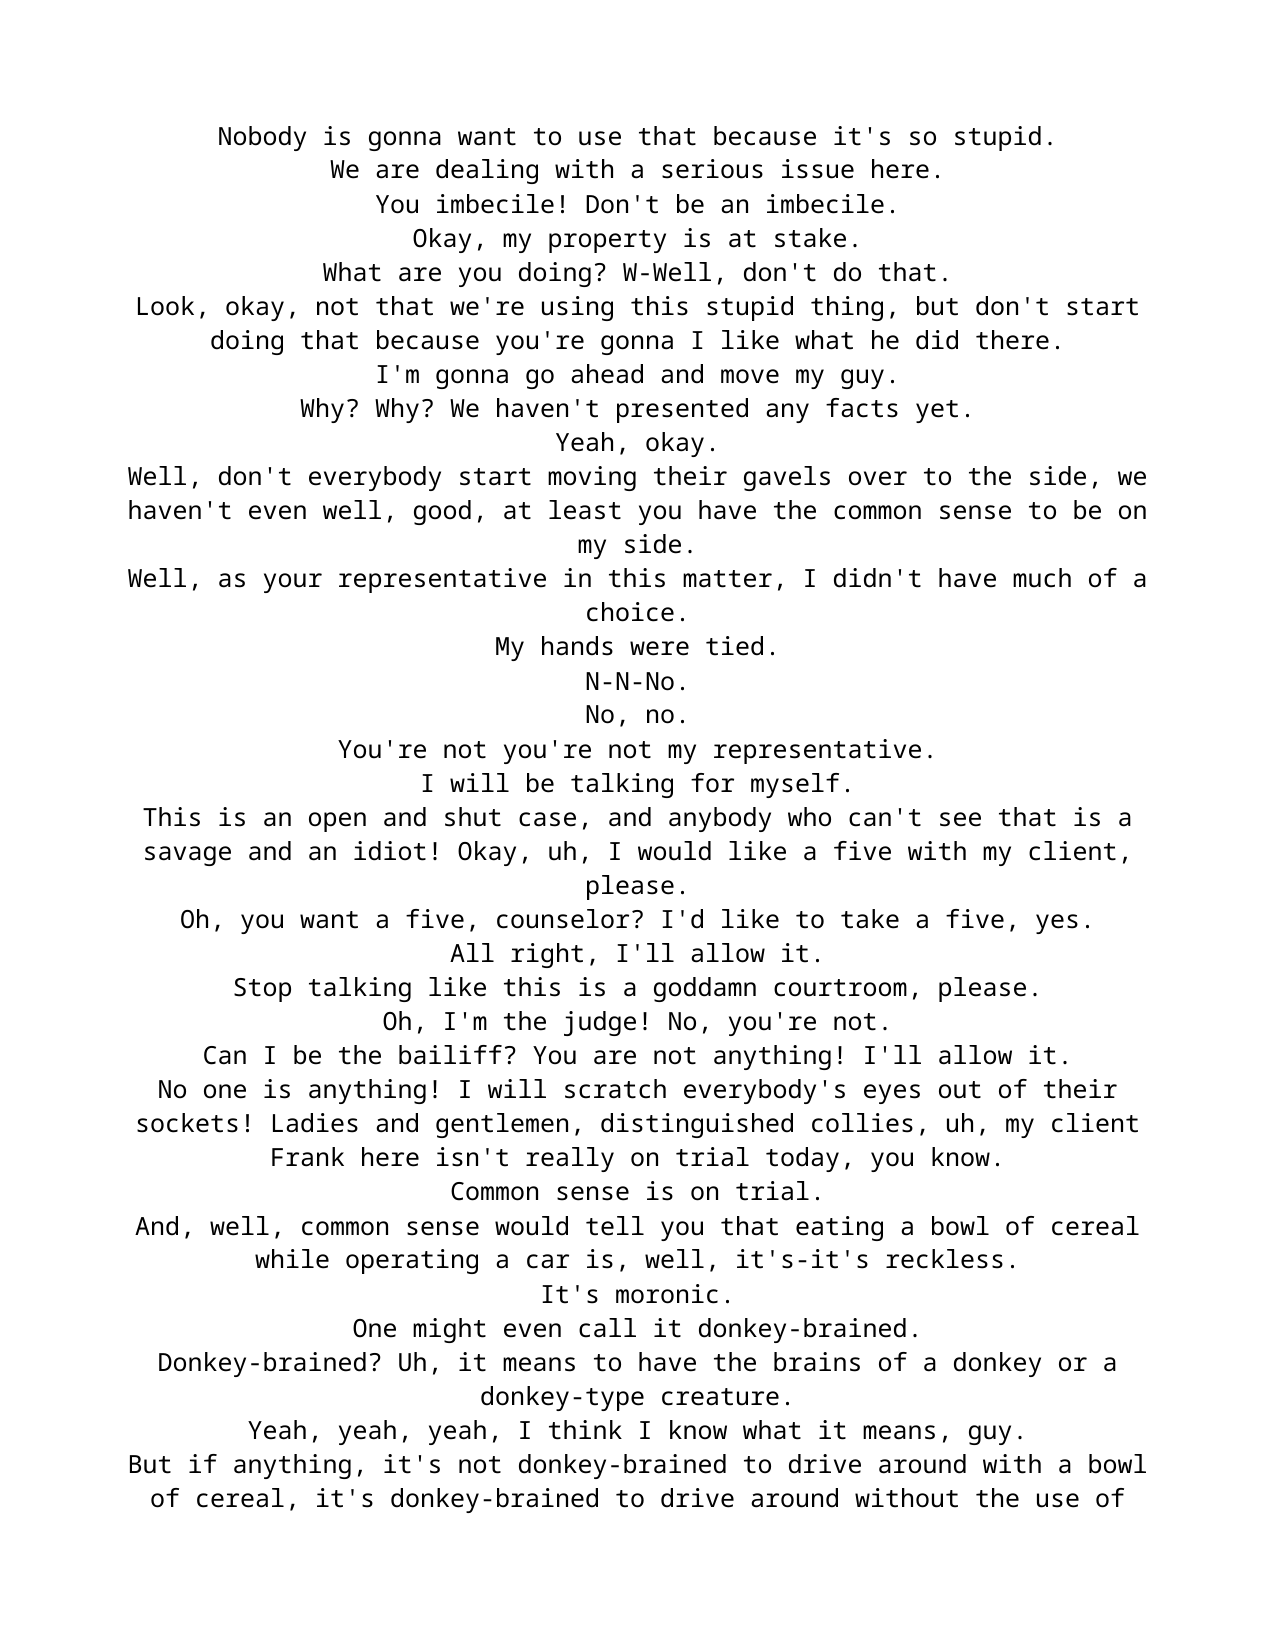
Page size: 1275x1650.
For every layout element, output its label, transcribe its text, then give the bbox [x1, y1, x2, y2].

text Nobody is gonna want to use that because it's so stupid. We are dealing with a serious issue here. You imbecile! Don't be an imbecile. Okay, my property is at stake. What are you doing? W-Well, don't do that. Look, okay, not that we're using this stupid thing, but don't start doing that because you're gonna I like what he did there. I'm gonna go ahead and move my guy. Why? Why? We haven't presented any facts yet. Yeah, okay. Well, don't everybody start moving their gavels over to the side, we haven't even well, good, at least you have the common sense to be on my side. Well, as your representative in this matter, I didn't have much of a choice. My hands were tied. N-N-No. No, no. You're not you're not my representative. I will be talking for myself. This is an open and shut case, and anybody who can't see that is a savage and an idiot! Okay, uh, I would like a five with my client, please. Oh, you want a five, counselor? I'd like to take a five, yes. All right, I'll allow it. Stop talking like this is a goddamn courtroom, please. Oh, I'm the judge! No, you're not. Can I be the bailiff? You are not anything! I'll allow it. No one is anything! I will scratch everybody's eyes out of their sockets! Ladies and gentlemen, distinguished collies, uh, my client Frank here isn't really on trial today, you know. Common sense is on trial. And, well, common sense would tell you that eating a bowl of cereal while operating a car is, well, it's-it's reckless. It's moronic. One might even call it donkey-brained. Donkey-brained? Uh, it means to have the brains of a donkey or a donkey-type creature. Yeah, yeah, yeah, I think I know what it means, guy. But if anything, it's not donkey-brained to drive around with a bowl of cereal, it's donkey-brained to drive around without the use of [118, 118, 1157, 1515]
